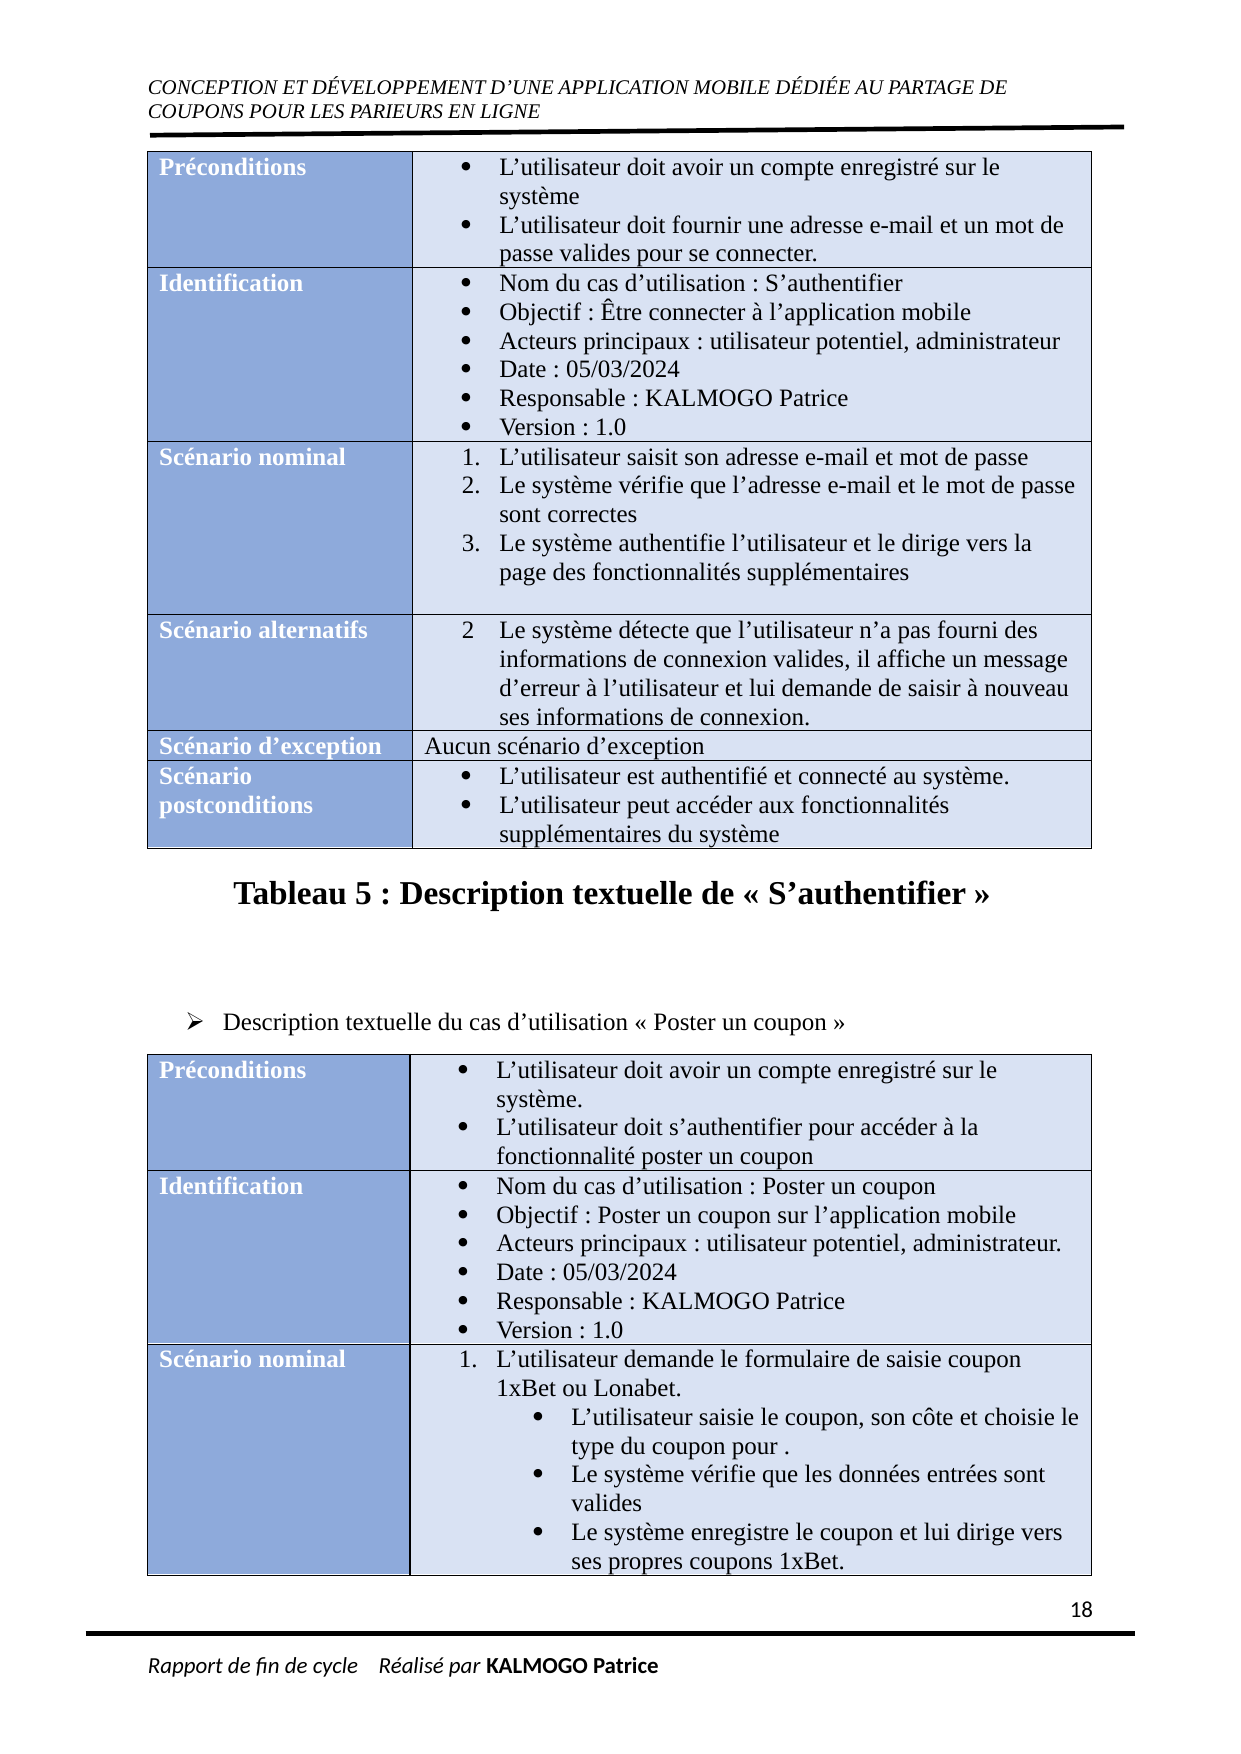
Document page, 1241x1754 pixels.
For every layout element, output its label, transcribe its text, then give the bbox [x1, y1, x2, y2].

table_cell Scénario d’exception [148, 731, 412, 760]
table_header Préconditions [148, 1055, 409, 1170]
table_cell Nom du cas d’utilisation : Poster un coupon Objectif : Poster un coupon sur l’application mobile Acteurs principaux : utilisateur potentiel, administrateur. Date : 05/03/2024 Responsable : KALMOGO Patrice Version : 1.0 [411, 1171, 1091, 1343]
table_cell Aucun scénario d’exception [413, 731, 1091, 760]
table_header L’utilisateur doit avoir un compte enregistré sur le système L’utilisateur doit fournir une adresse e-mail et un mot de passe valides pour se connecter. [413, 152, 1091, 267]
table_cell L’utilisateur est authentifié et connecté au système. L’utilisateur peut accéder aux fonctionnalités supplémentaires du système [413, 761, 1091, 847]
table_cell Identification [148, 268, 412, 441]
table_cell Scénario alternatifs [148, 615, 412, 730]
table_cell Le système détecte que l’utilisateur n’a pas fourni des informations de connexion valides, il affiche un message d’erreur à l’utilisateur et lui demande de saisir à nouveau ses informations de connexion. [413, 615, 1091, 730]
table_cell Scénario nominal [148, 1345, 409, 1574]
table_cell L’utilisateur demande le formulaire de saisie coupon 1xBet ou Lonabet. L’utilisateur saisie le coupon, son côte et choisie le type du coupon pour . Le système vérifie que les données entrées sont valides Le système enregistre le coupon et lui dirige vers ses propres coupons 1xBet. L’utilisateur demande le formulaire de saisie coupon Lonabet. L’utilisateur saisie le numéro du coupon gagnant, le numéro du coupon placé, et le numéro du coupon classement. Le système vérifie que les informations entrées sont valides. Le système enregistre le coupon et le dirige vers la page de ses propres coupons Lonabet. [411, 1345, 1091, 1574]
table_header Préconditions [148, 152, 412, 267]
table_header L’utilisateur doit avoir un compte enregistré sur le système. L’utilisateur doit s’authentifier pour accéder à la fonctionnalité poster un coupon [411, 1055, 1091, 1170]
list Description textuelle du cas d’utilisation « Poster un coupon » [185, 1007, 1093, 1036]
table_cell Identification [148, 1171, 409, 1343]
table_cell Nom du cas d’utilisation : S’authentifier Objectif : Être connecter à l’application mobile Acteurs principaux : utilisateur potentiel, administrateur Date : 05/03/2024 Responsable : KALMOGO Patrice Version : 1.0 [413, 268, 1091, 441]
table_cell Scénario postconditions [148, 761, 412, 847]
table_cell Scénario nominal [148, 442, 412, 614]
subtitle Tableau 5 : Description textuelle de « S’authentifier » [148, 873, 1093, 912]
table_cell L’utilisateur saisit son adresse e-mail et mot de passe Le système vérifie que l’adresse e-mail et le mot de passe sont correctes Le système authentifie l’utilisateur et le dirige vers la page des fonctionnalités supplémentaires [413, 442, 1091, 614]
